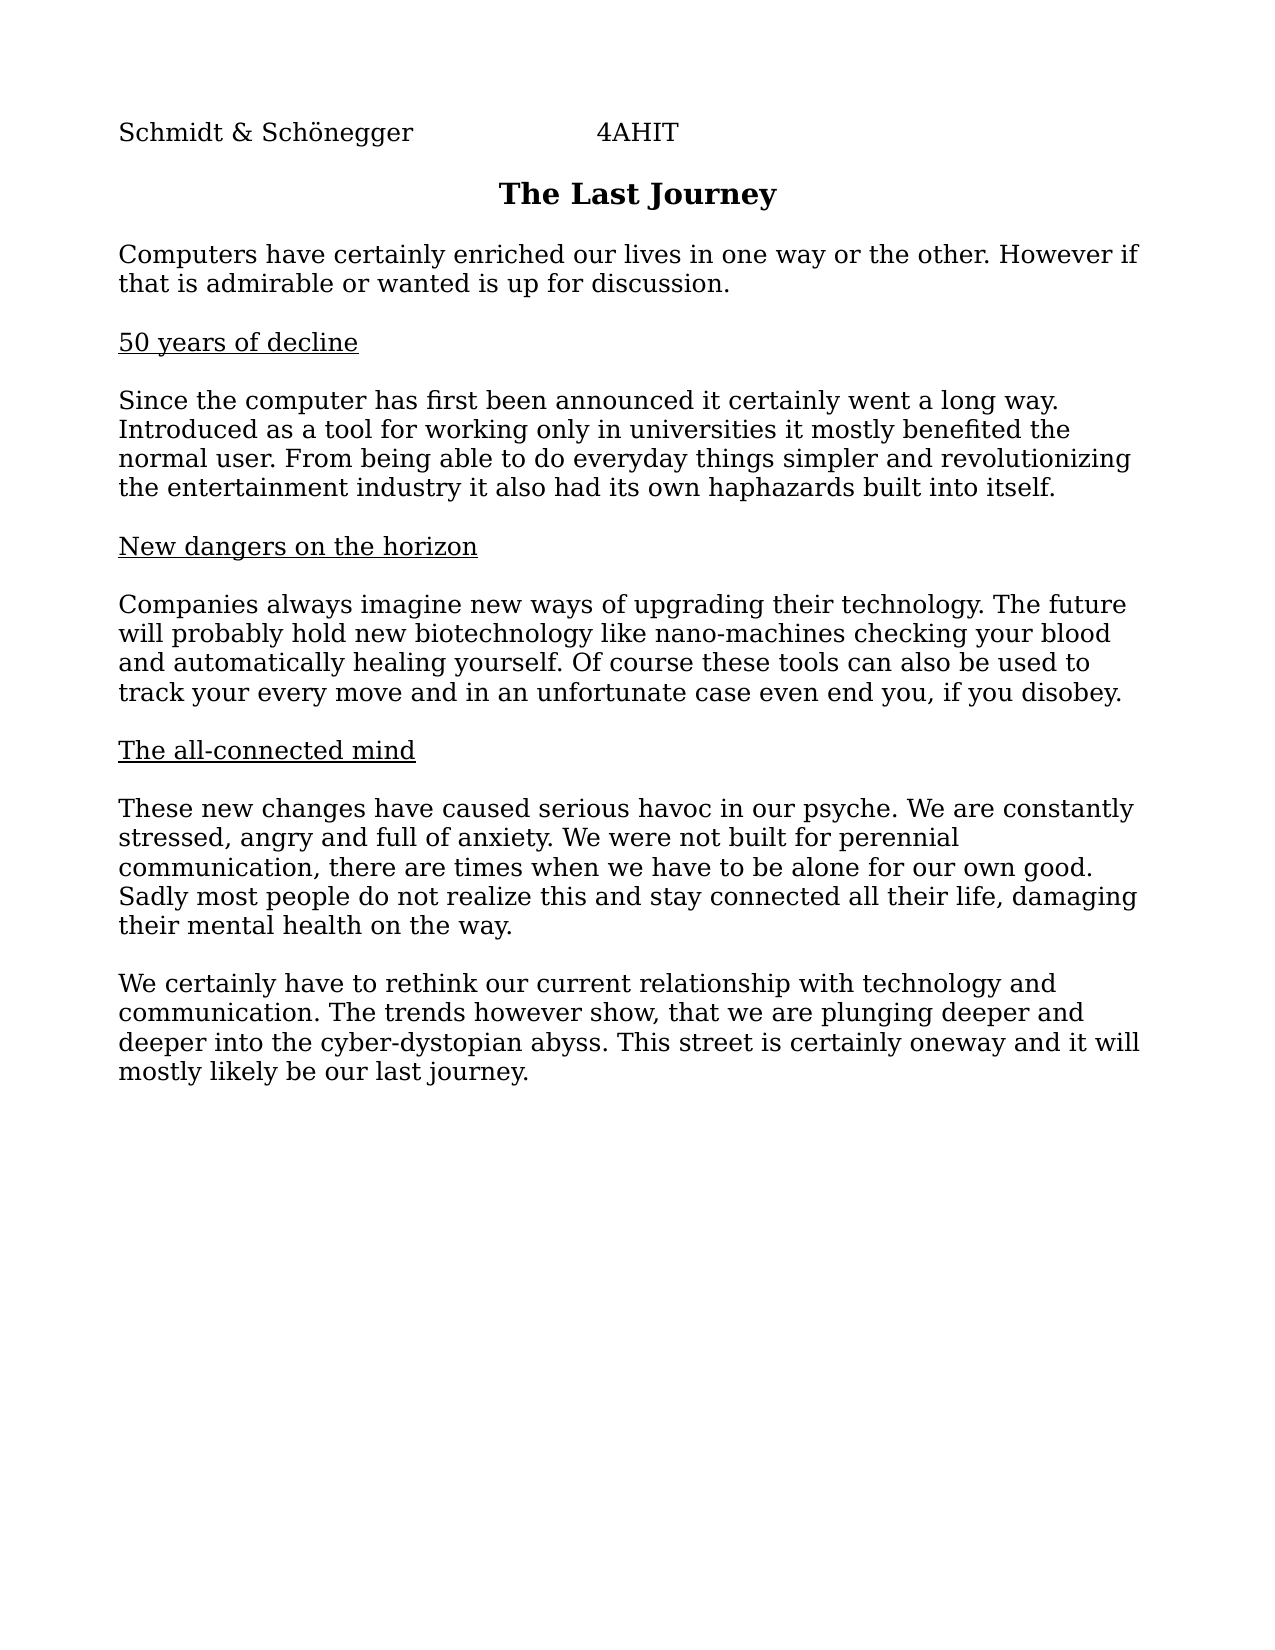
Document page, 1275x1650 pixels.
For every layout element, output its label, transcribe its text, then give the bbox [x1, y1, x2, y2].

text The all-connected mind [118, 736, 1157, 765]
text The Last Journey [118, 177, 1157, 211]
text Since the computer has first been announced it certainly went a long way. Introduced as a tool for working only in universities it mostly benefited the normal user. From being able to do everyday things simpler and revolutionizing the entertainment industry it also had its own haphazards built into itself. [118, 386, 1157, 503]
text We certainly have to rethink our current relationship with technology and communication. The trends however show, that we are plunging deeper and deeper into the cyber-dystopian abyss. This street is certainly oneway and it will mostly likely be our last journey. [118, 969, 1157, 1086]
text New dangers on the horizon [118, 532, 1157, 561]
text These new changes have caused serious havoc in our psyche. We are constantly stressed, angry and full of anxiety. We were not built for perennial communication, there are times when we have to be alone for our own good. Sadly most people do not realize this and stay connected all their life, damaging their mental health on the way. [118, 794, 1157, 940]
text 50 years of decline [118, 328, 1157, 357]
text Computers have certainly enriched our lives in one way or the other. However if that is admirable or wanted is up for discussion. [118, 240, 1157, 298]
text Companies always imagine new ways of upgrading their technology. The future will probably hold new biotechnology like nano-machines checking your blood and automatically healing yourself. Of course these tools can also be used to track your every move and in an unfortunate case even end you, if you disobey. [118, 590, 1157, 707]
